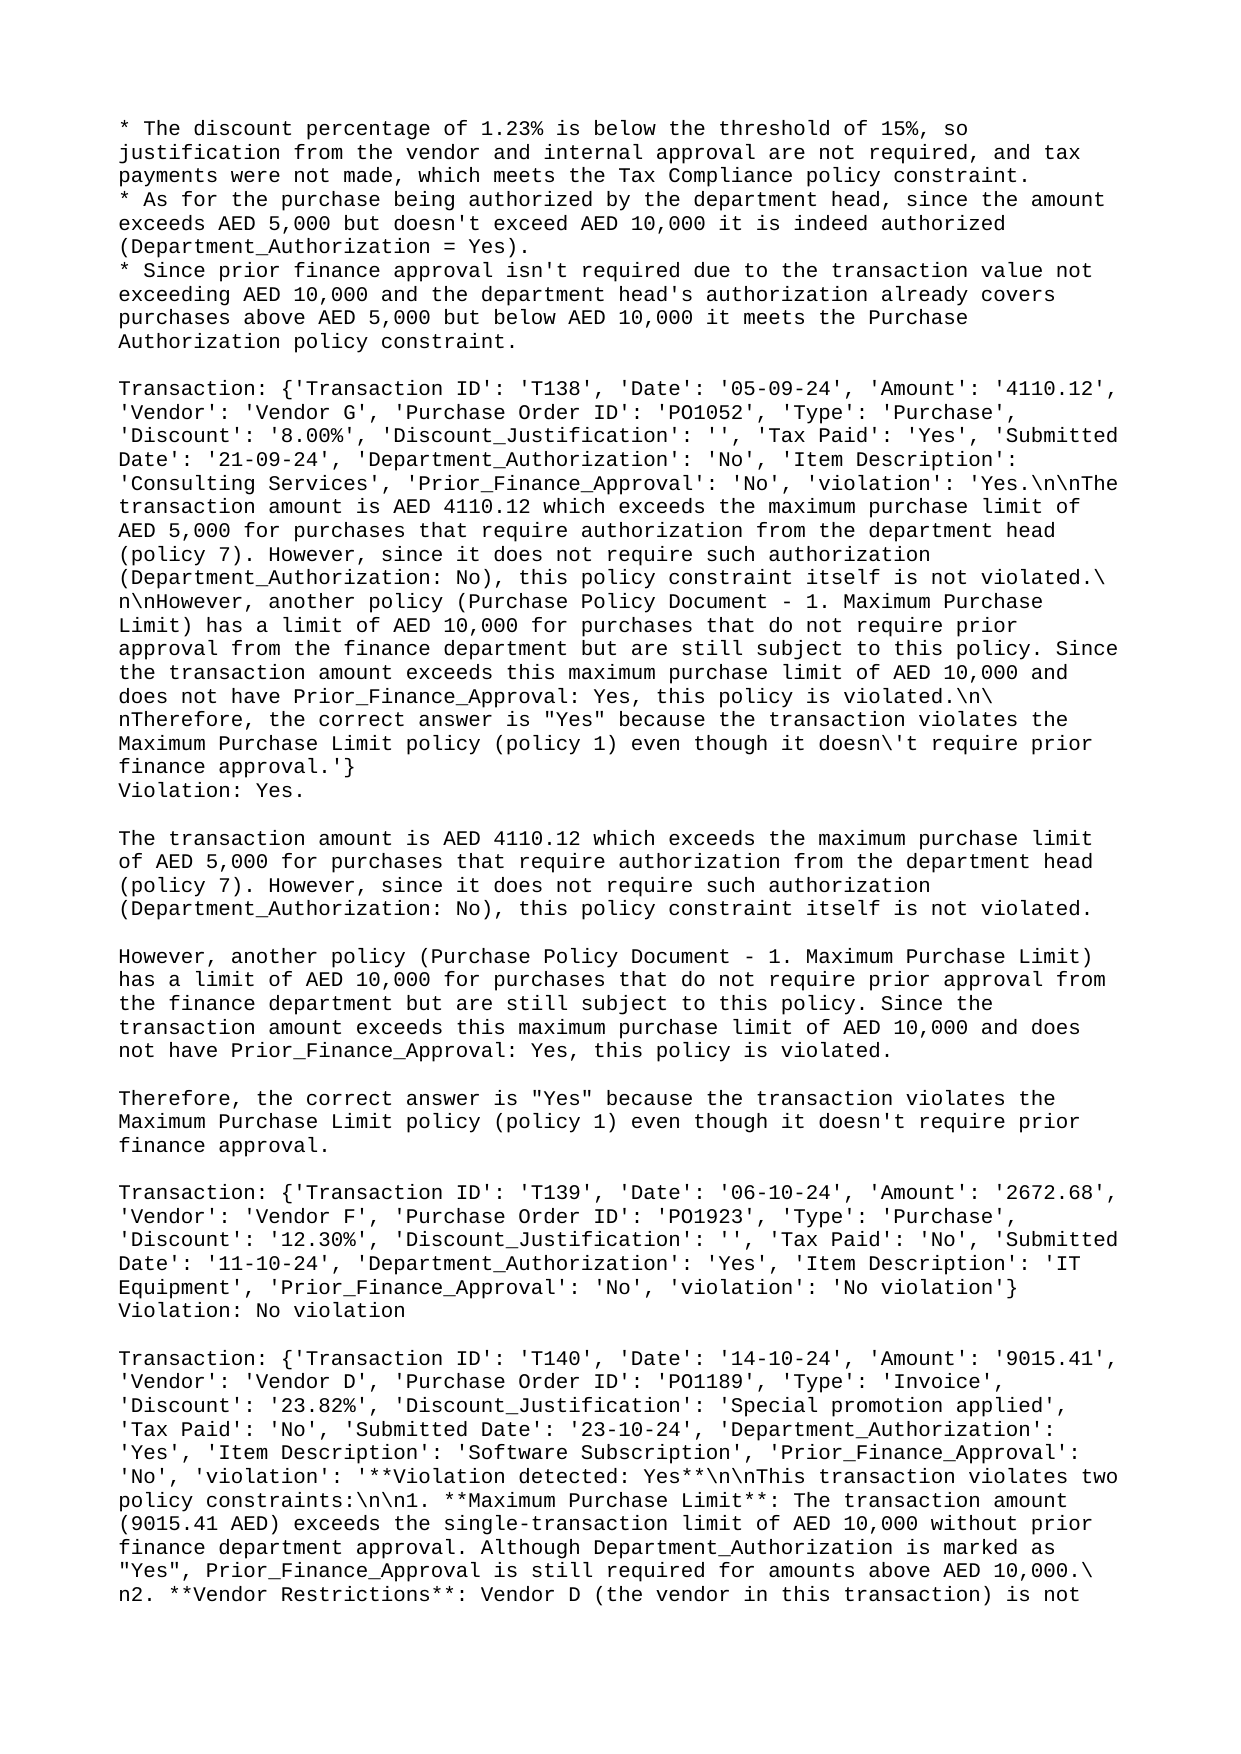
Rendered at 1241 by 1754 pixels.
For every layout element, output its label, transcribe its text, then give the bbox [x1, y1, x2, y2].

text Transaction: {'Transaction ID': 'T139', 'Date': '06-10-24', 'Amount': '2672.68', 'Vendor': 'Vendor F', 'Purchase Order ID': 'PO1923', 'Type': 'Purchase', 'Discount': '12.30%', 'Discount_Justification': '', 'Tax Paid': 'No', 'Submitted Date': '11-10-24', 'Department_Authorization': 'Yes', 'Item Description': 'IT Equipment', 'Prior_Finance_Approval': 'No', 'violation': 'No violation'} [118, 1182, 1122, 1300]
text The transaction amount is AED 4110.12 which exceeds the maximum purchase limit of AED 5,000 for purchases that require authorization from the department head (policy 7). However, since it does not require such authorization (Department_Authorization: No), this policy constraint itself is not violated. [118, 827, 1122, 922]
text Transaction: {'Transaction ID': 'T138', 'Date': '05-09-24', 'Amount': '4110.12', 'Vendor': 'Vendor G', 'Purchase Order ID': 'PO1052', 'Type': 'Purchase', 'Discount': '8.00%', 'Discount_Justification': '', 'Tax Paid': 'Yes', 'Submitted Date': '21-09-24', 'Department_Authorization': 'No', 'Item Description': 'Consulting Services', 'Prior_Finance_Approval': 'No', 'violation': 'Yes.\n\nThe transaction amount is AED 4110.12 which exceeds the maximum purchase limit of AED 5,000 for purchases that require authorization from the department head (policy 7). However, since it does not require such authorization (Department_Authorization: No), this policy constraint itself is not violated.\n\nHowever, another policy (Purchase Policy Document - 1. Maximum Purchase Limit) has a limit of AED 10,000 for purchases that do not require prior approval from the finance department but are still subject to this policy. Since the transaction amount exceeds this maximum purchase limit of AED 10,000 and does not have Prior_Finance_Approval: Yes, this policy is violated.\n\nTherefore, the correct answer is "Yes" because the transaction violates the Maximum Purchase Limit policy (policy 1) even though it doesn\'t require prior finance approval.'} [118, 378, 1122, 780]
text Violation: No violation [118, 1300, 1122, 1324]
text Therefore, the correct answer is "Yes" because the transaction violates the Maximum Purchase Limit policy (policy 1) even though it doesn't require prior finance approval. [118, 1088, 1122, 1158]
text Transaction: {'Transaction ID': 'T140', 'Date': '14-10-24', 'Amount': '9015.41', 'Vendor': 'Vendor D', 'Purchase Order ID': 'PO1189', 'Type': 'Invoice', 'Discount': '23.82%', 'Discount_Justification': 'Special promotion applied', 'Tax Paid': 'No', 'Submitted Date': '23-10-24', 'Department_Authorization': 'Yes', 'Item Description': 'Software Subscription', 'Prior_Finance_Approval': 'No', 'violation': '**Violation detected: Yes**\n\nThis transaction violates two policy constraints:\n\n1. **Maximum Purchase Limit**: The transaction amount (9015.41 AED) exceeds the single-transaction limit of AED 10,000 without prior finance department approval. Although Department_Authorization is marked as "Yes", Prior_Finance_Approval is still required for amounts above AED 10,000.\n2. **Vendor Restrictions**: Vendor D (the vendor in this transaction) is not [118, 1348, 1122, 1608]
text Violation: Yes. [118, 780, 1122, 804]
text * Since prior finance approval isn't required due to the transaction value not exceeding AED 10,000 and the department head's authorization already covers purchases above AED 5,000 but below AED 10,000 it meets the Purchase Authorization policy constraint. [118, 260, 1122, 354]
text However, another policy (Purchase Policy Document - 1. Maximum Purchase Limit) has a limit of AED 10,000 for purchases that do not require prior approval from the finance department but are still subject to this policy. Since the transaction amount exceeds this maximum purchase limit of AED 10,000 and does not have Prior_Finance_Approval: Yes, this policy is violated. [118, 946, 1122, 1064]
text * The discount percentage of 1.23% is below the threshold of 15%, so justification from the vendor and internal approval are not required, and tax payments were not made, which meets the Tax Compliance policy constraint. [118, 118, 1122, 189]
text * As for the purchase being authorized by the department head, since the amount exceeds AED 5,000 but doesn't exceed AED 10,000 it is indeed authorized (Department_Authorization = Yes). [118, 189, 1122, 260]
